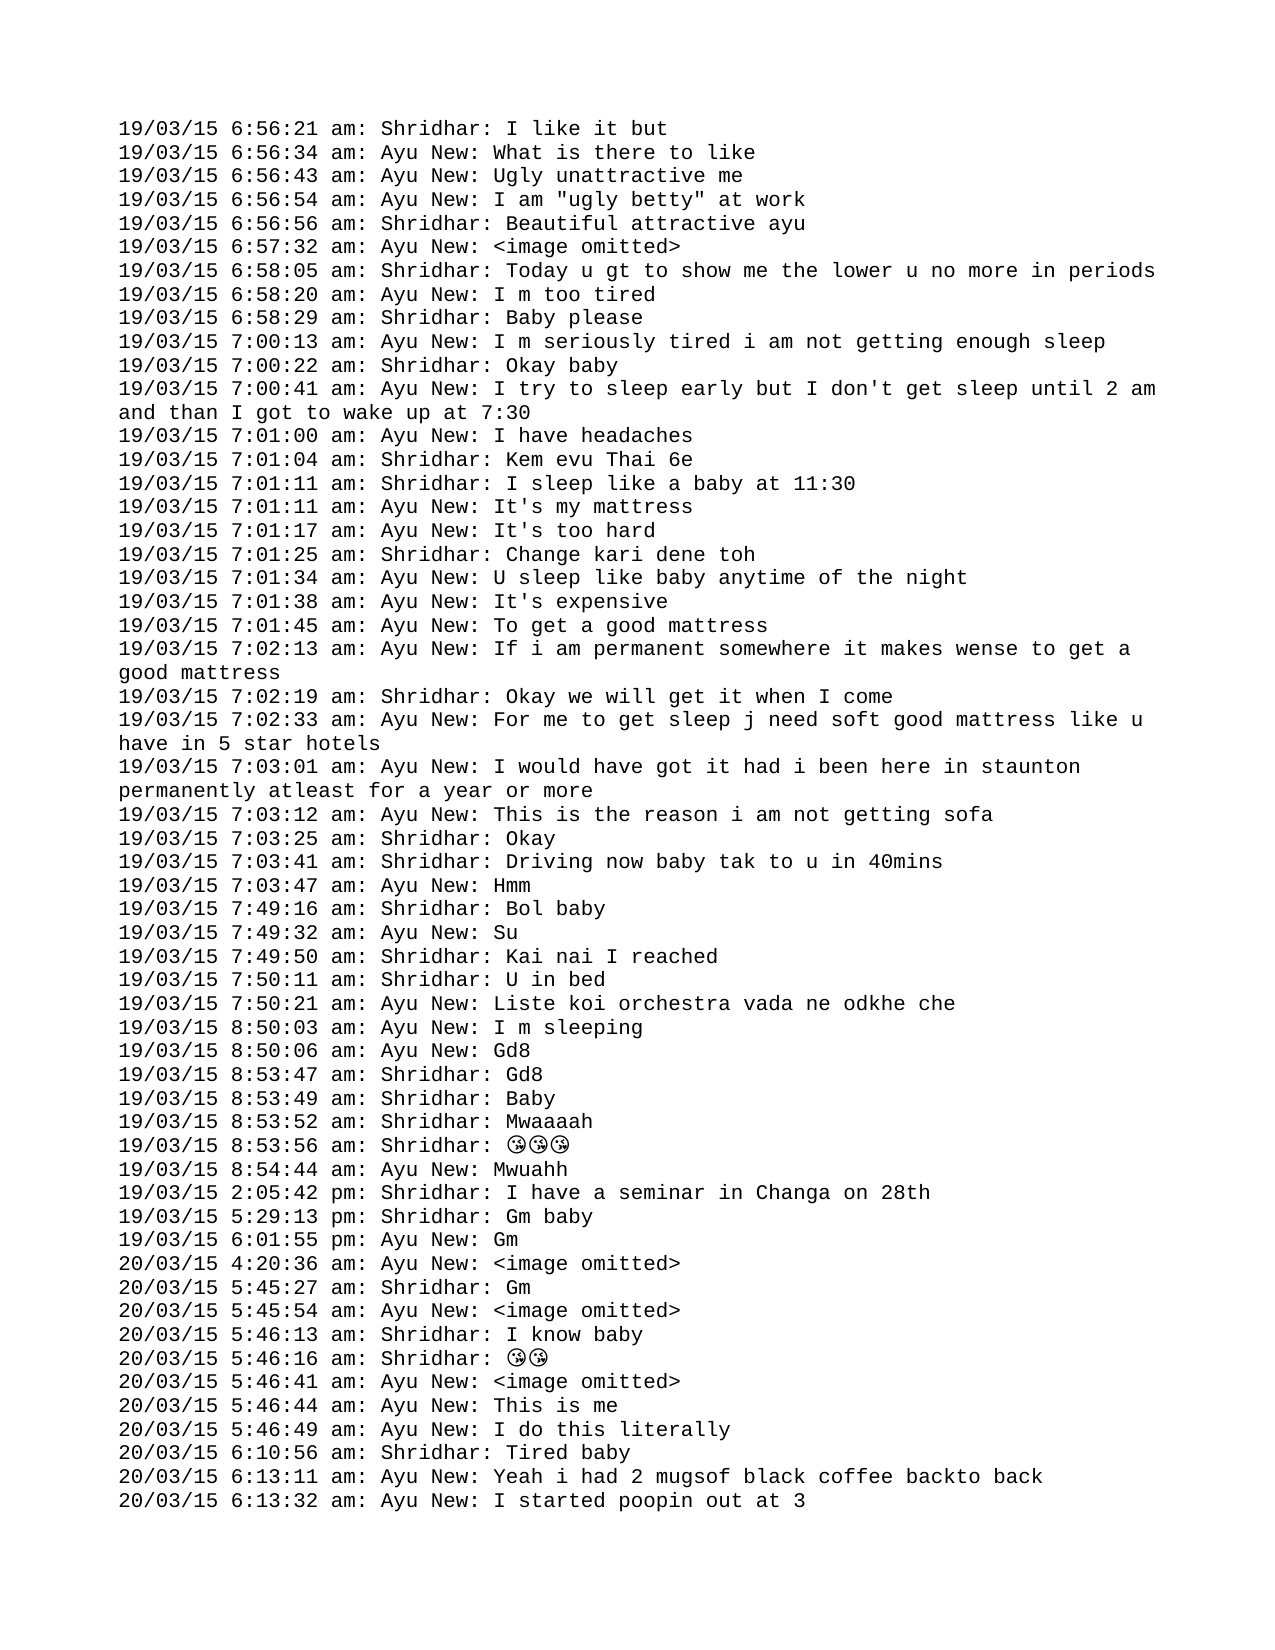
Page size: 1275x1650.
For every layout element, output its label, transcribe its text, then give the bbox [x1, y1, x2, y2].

text 19/03/15 7:50:21 am: Ayu New: Liste koi orchestra vada ne odkhe che [118, 993, 1157, 1017]
text 19/03/15 6:56:43 am: Ayu New: Ugly unattractive me [118, 165, 1157, 189]
text 19/03/15 7:01:34 am: Ayu New: U sleep like baby anytime of the night [118, 567, 1157, 591]
text 19/03/15 2:05:42 pm: Shridhar: I have a seminar in Changa on 28th [118, 1182, 1157, 1206]
text 19/03/15 7:03:41 am: Shridhar: Driving now baby tak to u in 40mins [118, 851, 1157, 875]
text 20/03/15 5:45:27 am: Shridhar: Gm [118, 1277, 1157, 1300]
text 20/03/15 6:13:32 am: Ayu New: I started poopin out at 3 [118, 1489, 1157, 1513]
text 19/03/15 7:03:47 am: Ayu New: Hmm [118, 875, 1157, 898]
text 19/03/15 7:01:11 am: Shridhar: I sleep like a baby at 11:30 [118, 473, 1157, 496]
text 19/03/15 8:53:49 am: Shridhar: Baby [118, 1088, 1157, 1111]
text 19/03/15 6:58:29 am: Shridhar: Baby please [118, 307, 1157, 331]
text 20/03/15 4:20:36 am: Ayu New: <image omitted> [118, 1253, 1157, 1277]
text 19/03/15 6:57:32 am: Ayu New: <image omitted> [118, 236, 1157, 260]
text 19/03/15 7:49:50 am: Shridhar: Kai nai I reached [118, 946, 1157, 969]
text 19/03/15 6:58:05 am: Shridhar: Today u gt to show me the lower u no more in periods [118, 260, 1157, 284]
text 19/03/15 7:03:25 am: Shridhar: Okay [118, 827, 1157, 851]
text 20/03/15 5:45:54 am: Ayu New: <image omitted> [118, 1300, 1157, 1324]
text 19/03/15 7:00:13 am: Ayu New: I m seriously tired i am not getting enough sleep [118, 331, 1157, 354]
text 19/03/15 7:01:17 am: Ayu New: It's too hard [118, 520, 1157, 544]
text 19/03/15 8:50:06 am: Ayu New: Gd8 [118, 1040, 1157, 1064]
text 19/03/15 7:03:12 am: Ayu New: This is the reason i am not getting sofa [118, 804, 1157, 827]
text 19/03/15 6:56:54 am: Ayu New: I am "ugly betty" at work [118, 189, 1157, 213]
text 19/03/15 6:56:56 am: Shridhar: Beautiful attractive ayu [118, 213, 1157, 236]
text 19/03/15 8:50:03 am: Ayu New: I m sleeping [118, 1017, 1157, 1040]
text 19/03/15 7:02:19 am: Shridhar: Okay we will get it when I come [118, 686, 1157, 709]
text 20/03/15 5:46:16 am: Shridhar: 😘😘 [118, 1348, 1157, 1371]
text 19/03/15 7:00:41 am: Ayu New: I try to sleep early but I don't get sleep until 2 am and than I got to wake up at 7:30 [118, 378, 1157, 426]
text 19/03/15 6:56:34 am: Ayu New: What is there to like [118, 142, 1157, 165]
text 19/03/15 6:56:21 am: Shridhar: I like it but [118, 118, 1157, 142]
text 19/03/15 8:53:56 am: Shridhar: 😘😘😘 [118, 1135, 1157, 1158]
text 19/03/15 7:01:45 am: Ayu New: To get a good mattress [118, 615, 1157, 638]
text 19/03/15 8:54:44 am: Ayu New: Mwuahh [118, 1158, 1157, 1182]
text 19/03/15 8:53:52 am: Shridhar: Mwaaaah [118, 1111, 1157, 1135]
text 19/03/15 7:02:33 am: Ayu New: For me to get sleep j need soft good mattress like u have in 5 star hotels [118, 709, 1157, 757]
text 20/03/15 5:46:44 am: Ayu New: This is me [118, 1395, 1157, 1419]
text 19/03/15 7:01:00 am: Ayu New: I have headaches [118, 426, 1157, 449]
text 20/03/15 5:46:49 am: Ayu New: I do this literally [118, 1419, 1157, 1442]
text 19/03/15 7:49:32 am: Ayu New: Su [118, 922, 1157, 946]
text 19/03/15 7:00:22 am: Shridhar: Okay baby [118, 354, 1157, 378]
text 19/03/15 7:01:04 am: Shridhar: Kem evu Thai 6e [118, 449, 1157, 473]
text 20/03/15 5:46:13 am: Shridhar: I know baby [118, 1324, 1157, 1348]
text 19/03/15 7:50:11 am: Shridhar: U in bed [118, 969, 1157, 993]
text 20/03/15 5:46:41 am: Ayu New: <image omitted> [118, 1371, 1157, 1395]
text 19/03/15 6:58:20 am: Ayu New: I m too tired [118, 284, 1157, 307]
text 19/03/15 5:29:13 pm: Shridhar: Gm baby [118, 1206, 1157, 1229]
text 19/03/15 7:02:13 am: Ayu New: If i am permanent somewhere it makes wense to get a good mattress [118, 638, 1157, 686]
text 19/03/15 8:53:47 am: Shridhar: Gd8 [118, 1064, 1157, 1088]
text 20/03/15 6:13:11 am: Ayu New: Yeah i had 2 mugsof black coffee backto back [118, 1466, 1157, 1489]
text 19/03/15 7:01:38 am: Ayu New: It's expensive [118, 591, 1157, 615]
text 19/03/15 7:49:16 am: Shridhar: Bol baby [118, 898, 1157, 922]
text 19/03/15 6:01:55 pm: Ayu New: Gm [118, 1229, 1157, 1253]
text 19/03/15 7:01:25 am: Shridhar: Change kari dene toh [118, 544, 1157, 567]
text 19/03/15 7:03:01 am: Ayu New: I would have got it had i been here in staunton permanently atleast for a year or more [118, 757, 1157, 804]
text 20/03/15 6:10:56 am: Shridhar: Tired baby [118, 1442, 1157, 1466]
text 19/03/15 7:01:11 am: Ayu New: It's my mattress [118, 496, 1157, 520]
